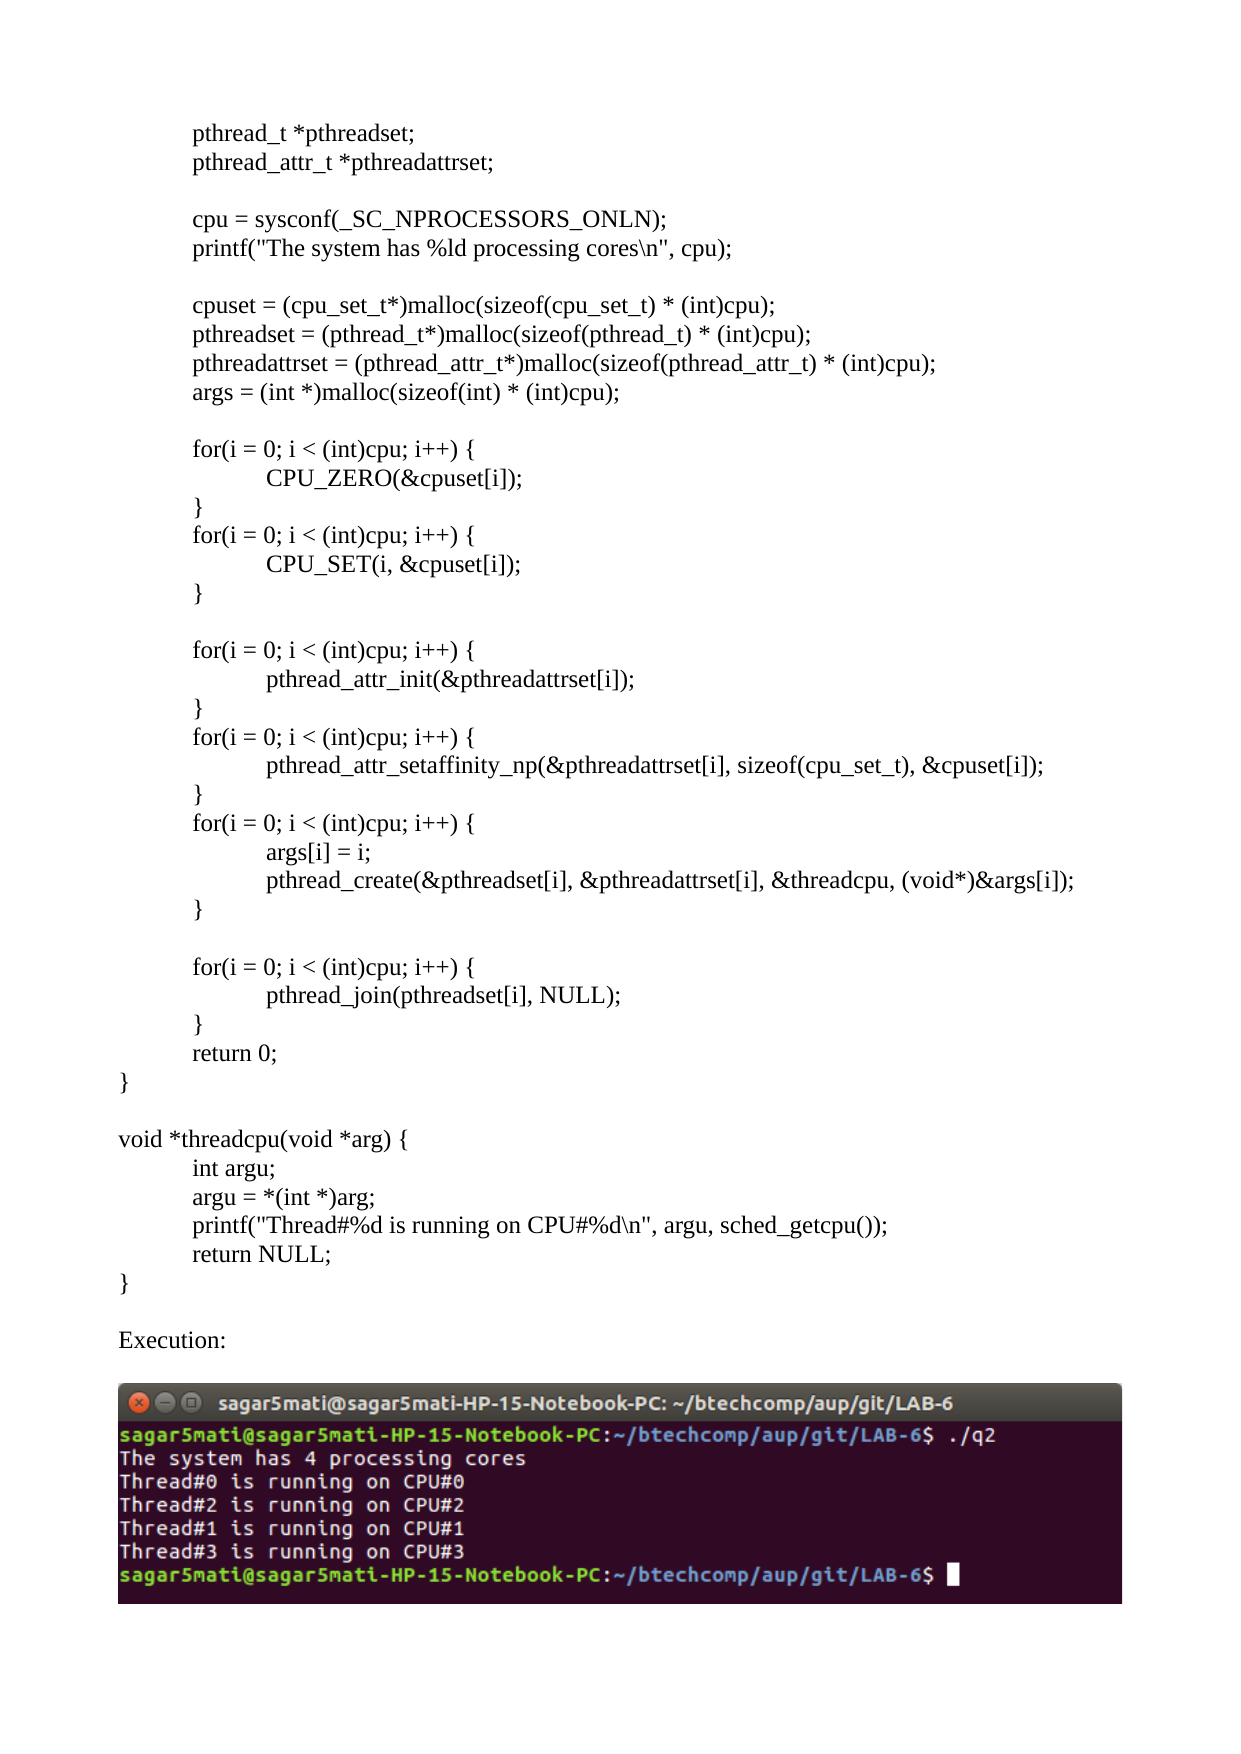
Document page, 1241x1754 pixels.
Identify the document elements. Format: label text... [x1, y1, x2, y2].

text for(i = 0; i < (int)cpu; i++) { [118, 722, 1122, 751]
text CPU_SET(i, &cpuset[i]); [118, 549, 1122, 578]
text pthread_attr_setaffinity_np(&pthreadattrset[i], sizeof(cpu_set_t), &cpuset[i]); [118, 751, 1122, 779]
text pthreadattrset = (pthread_attr_t*)malloc(sizeof(pthread_attr_t) * (int)cpu); [118, 348, 1122, 377]
text } [118, 492, 1122, 521]
text pthread_join(pthreadset[i], NULL); [118, 981, 1122, 1009]
text void *threadcpu(void *arg) { [118, 1124, 1122, 1153]
text } [118, 1067, 1122, 1096]
text } [118, 578, 1122, 607]
text for(i = 0; i < (int)cpu; i++) { [118, 521, 1122, 549]
text for(i = 0; i < (int)cpu; i++) { [118, 434, 1122, 463]
text } [118, 894, 1122, 923]
text } [118, 1009, 1122, 1038]
text } [118, 693, 1122, 722]
text CPU_ZERO(&cpuset[i]); [118, 463, 1122, 492]
text printf("Thread#%d is running on CPU#%d\n", argu, sched_getcpu()); [118, 1211, 1122, 1239]
text pthread_attr_t *pthreadattrset; [118, 147, 1122, 176]
text pthread_create(&pthreadset[i], &pthreadattrset[i], &threadcpu, (void*)&args[i]); [118, 866, 1122, 894]
text } [118, 779, 1122, 808]
text pthread_attr_init(&pthreadattrset[i]); [118, 664, 1122, 693]
text } [118, 1268, 1122, 1297]
text for(i = 0; i < (int)cpu; i++) { [118, 636, 1122, 664]
text argu = *(int *)arg; [118, 1182, 1122, 1211]
text return 0; [118, 1038, 1122, 1067]
text int argu; [118, 1153, 1122, 1182]
picture [118, 1383, 1123, 1604]
text args[i] = i; [118, 837, 1122, 866]
text for(i = 0; i < (int)cpu; i++) { [118, 808, 1122, 837]
text pthread_t *pthreadset; [118, 118, 1122, 147]
text Execution: [118, 1326, 1122, 1354]
text for(i = 0; i < (int)cpu; i++) { [118, 952, 1122, 981]
text args = (int *)malloc(sizeof(int) * (int)cpu); [118, 377, 1122, 406]
text cpu = sysconf(_SC_NPROCESSORS_ONLN); [118, 204, 1122, 233]
text pthreadset = (pthread_t*)malloc(sizeof(pthread_t) * (int)cpu); [118, 319, 1122, 348]
text return NULL; [118, 1239, 1122, 1268]
text printf("The system has %ld processing cores\n", cpu); [118, 233, 1122, 262]
text cpuset = (cpu_set_t*)malloc(sizeof(cpu_set_t) * (int)cpu); [118, 291, 1122, 319]
